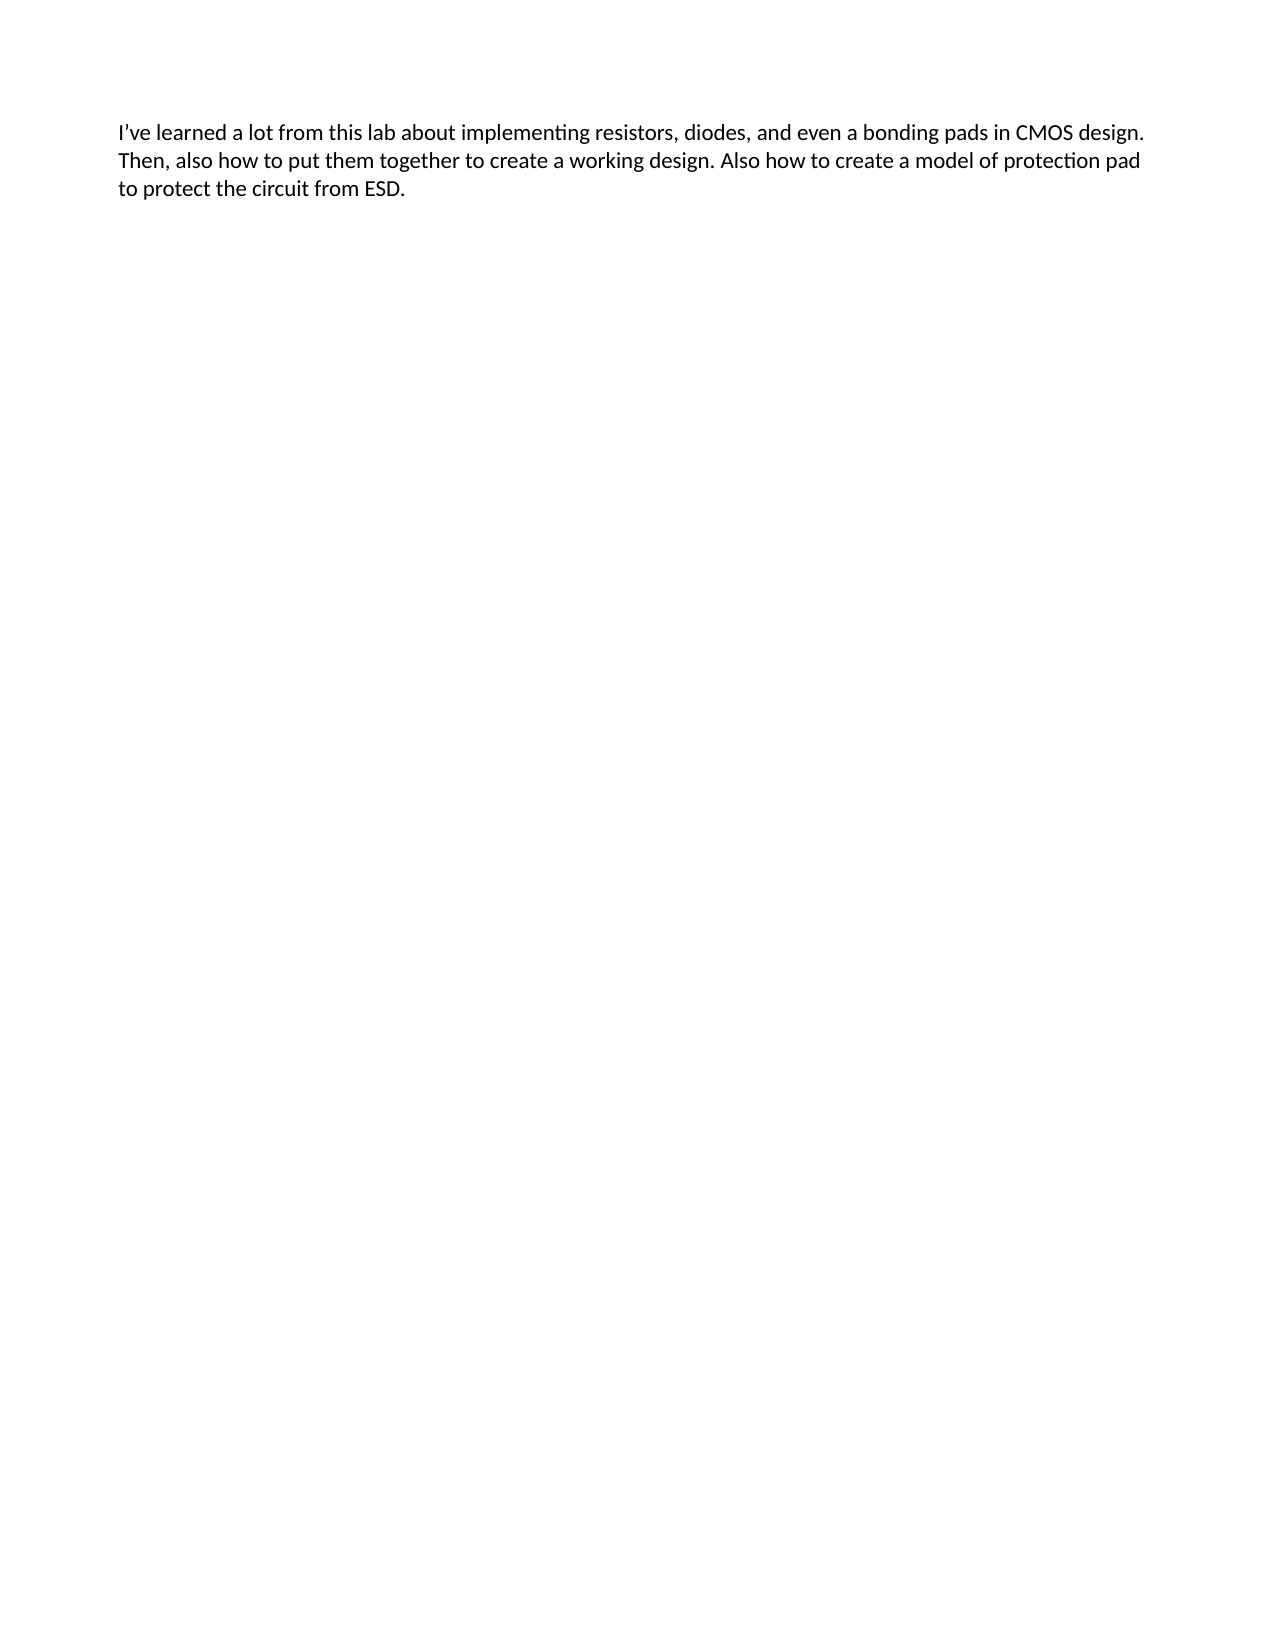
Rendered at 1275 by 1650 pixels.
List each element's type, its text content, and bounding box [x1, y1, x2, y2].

text I’ve learned a lot from this lab about implementing resistors, diodes, and even a bonding pads in CMOS design. Then, also how to put them together to create a working design. Also how to create a model of protection pad to protect the circuit from ESD. [118, 118, 1157, 202]
